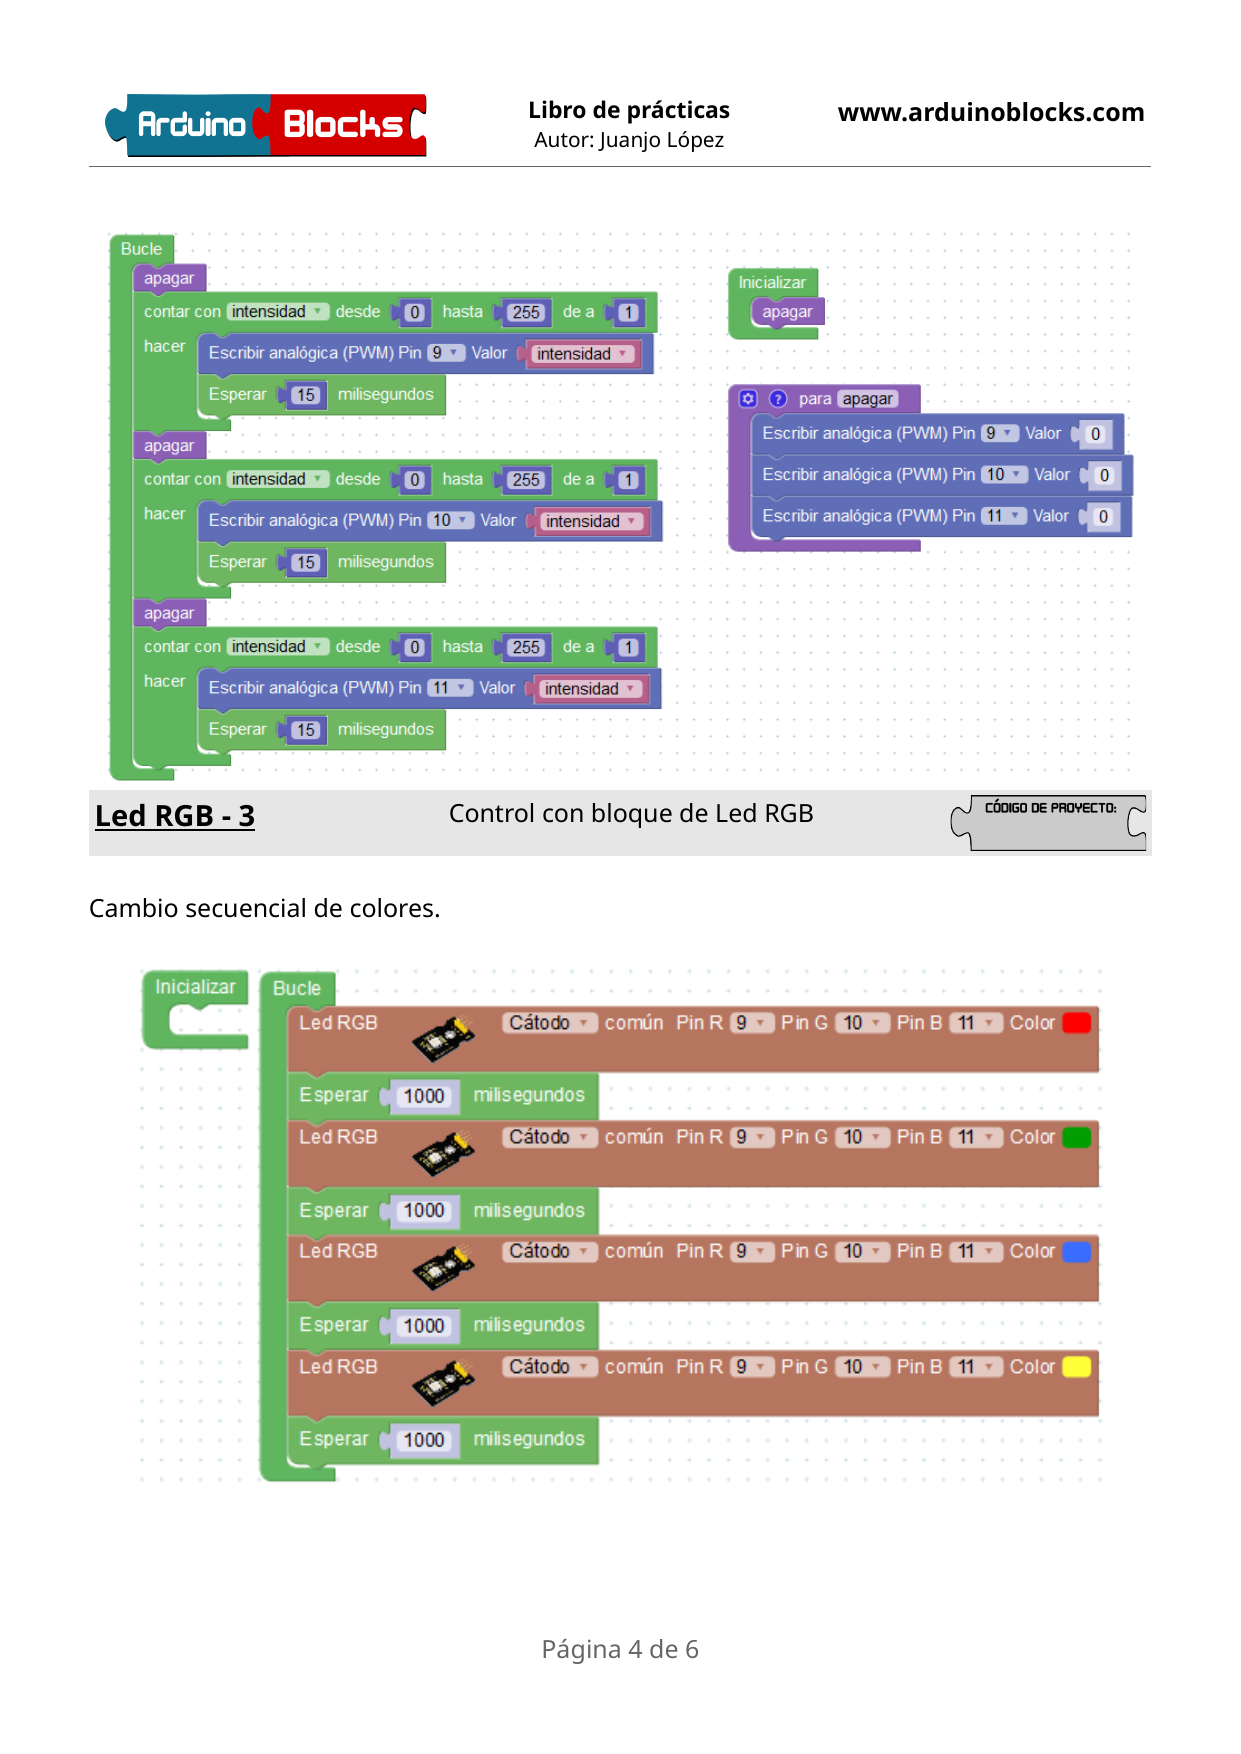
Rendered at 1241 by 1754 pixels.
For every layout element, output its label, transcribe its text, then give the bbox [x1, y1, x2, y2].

table_header Led RGB - 3 [89, 790, 318, 856]
picture [134, 964, 1107, 1494]
table_header [89, 959, 1152, 1534]
text Cambio secuencial de colores. [88, 891, 1152, 924]
picture [950, 795, 1147, 851]
table_header [945, 790, 1152, 856]
picture [105, 94, 427, 157]
picture [103, 230, 1137, 785]
table_header [89, 224, 1152, 790]
table_header Control con bloque de Led RGB [318, 790, 945, 856]
